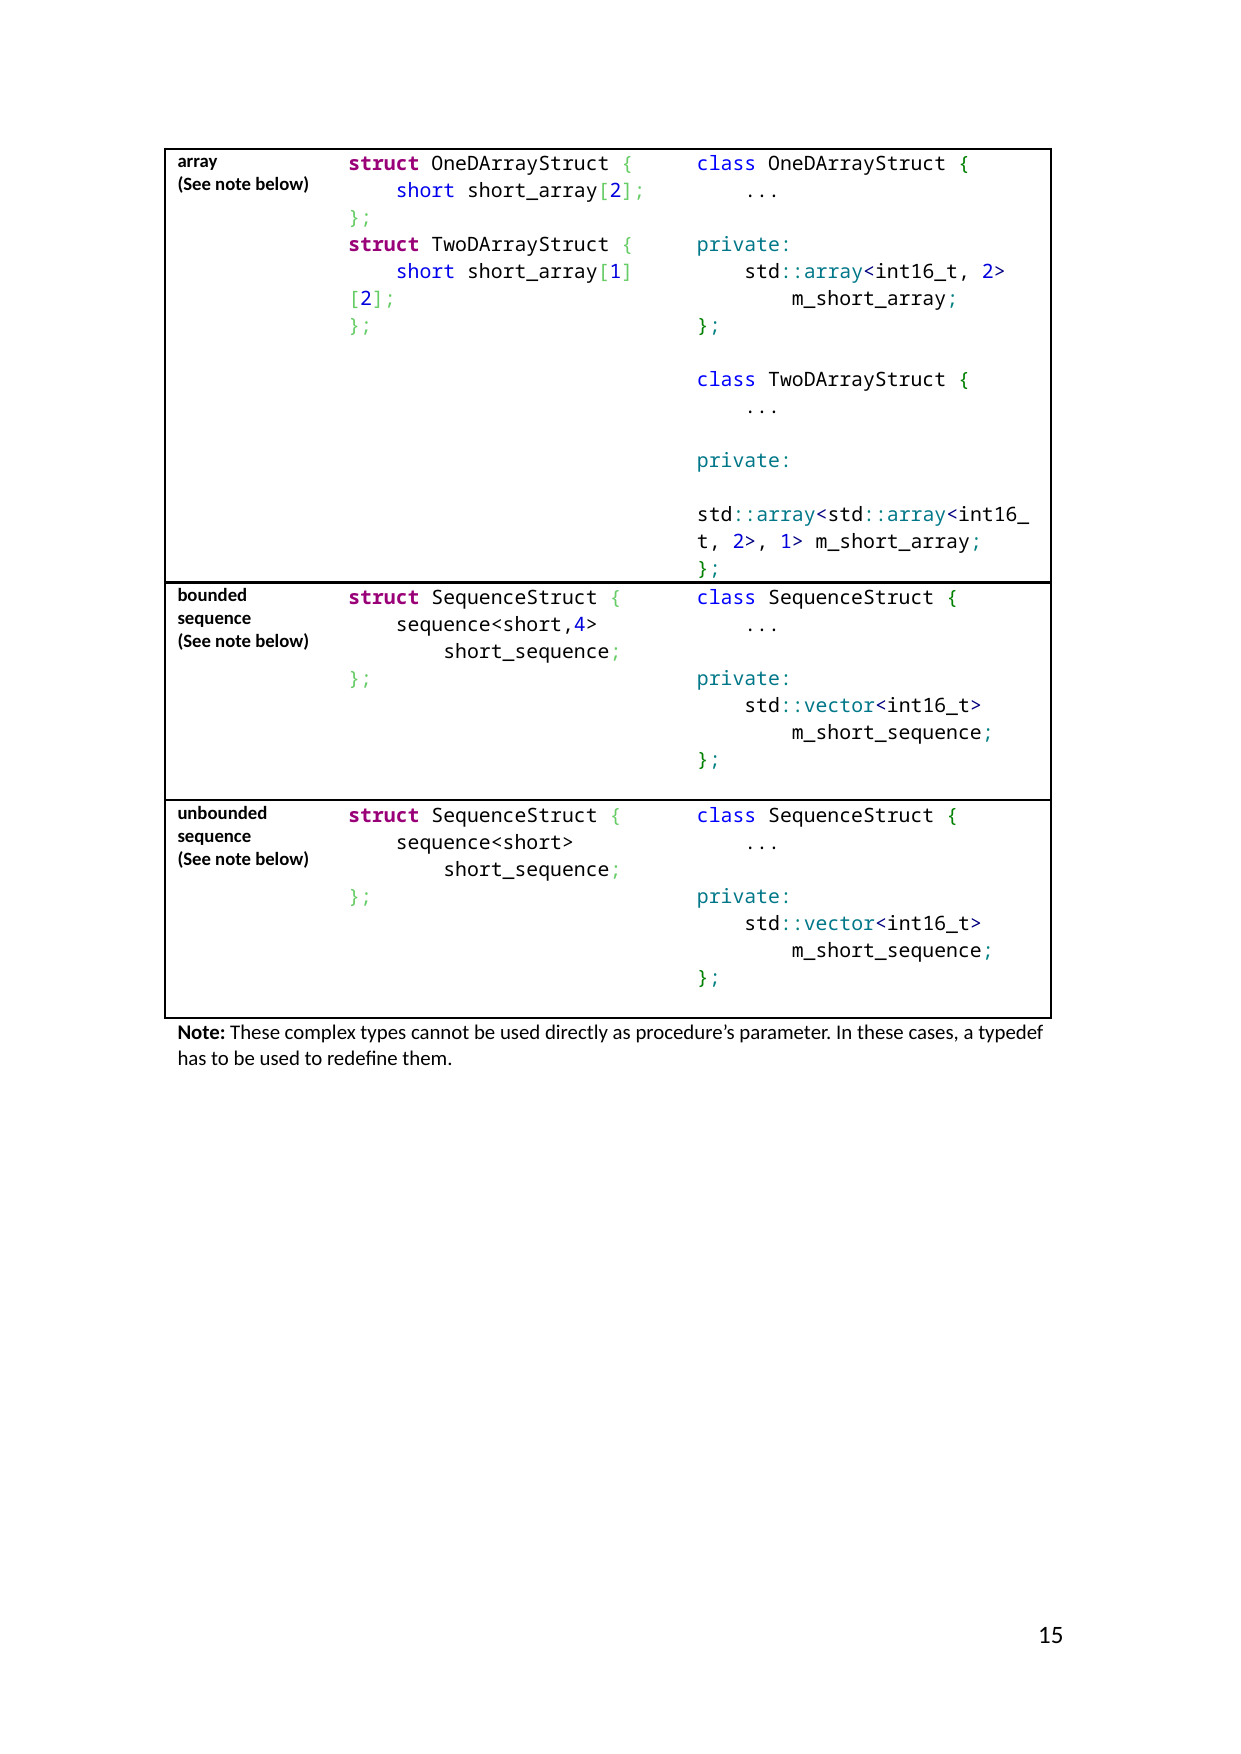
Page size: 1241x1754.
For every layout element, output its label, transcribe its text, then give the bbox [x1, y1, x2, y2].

table_cell unbounded sequence (See note below) [166, 801, 336, 1017]
table_cell struct SequenceStruct { sequence<short,4> short_sequence; }; [336, 584, 684, 799]
table_cell class SequenceStruct { ... private: std::vector<int16_t> m_short_sequence; }; [684, 801, 1050, 1017]
table_cell array (See note below) [166, 150, 336, 581]
text Note: These complex types cannot be used directly as procedure’s parameter. In these cases, a typedef has to be used to redefine them. [177, 1019, 1063, 1070]
table_cell bounded sequence (See note below) [166, 584, 336, 799]
table_cell class OneDArrayStruct { ... private: std::array<int16_t, 2> m_short_array; }; class TwoDArrayStruct { ... private: std::array<std::array<int16_t, 2>, 1> m_short_array; }; [684, 150, 1050, 581]
table_cell struct OneDArrayStruct { short short_array[2]; }; struct TwoDArrayStruct { short short_array[1][2]; }; [336, 150, 684, 581]
table_cell class SequenceStruct { ... private: std::vector<int16_t> m_short_sequence; }; [684, 584, 1050, 799]
table_cell struct SequenceStruct { sequence<short> short_sequence; }; [336, 801, 684, 1017]
